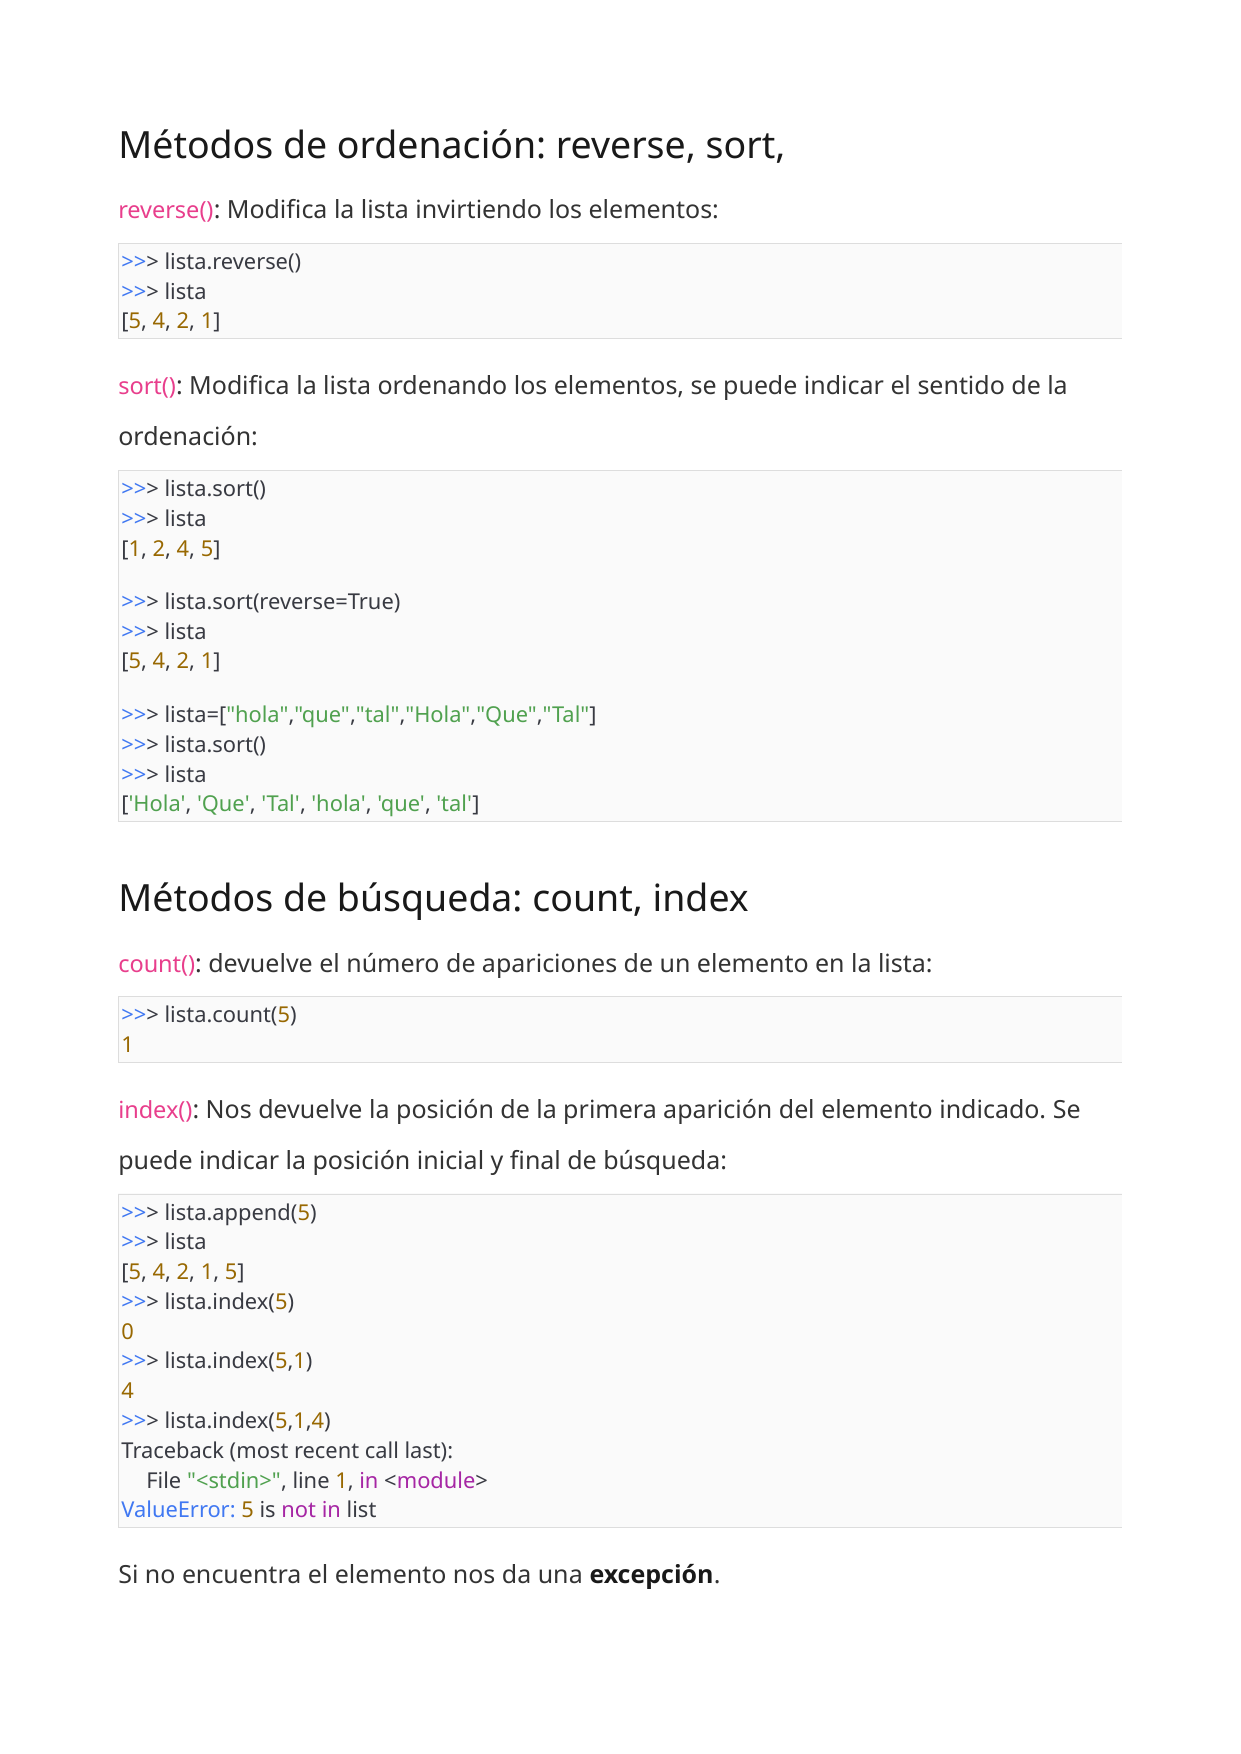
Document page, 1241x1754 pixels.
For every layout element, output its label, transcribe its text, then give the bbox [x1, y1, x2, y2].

text >>> lista.sort(reverse=True) [119, 583, 1122, 613]
text 1 [119, 1026, 1122, 1062]
text ValueError: 5 is not in list [119, 1491, 1122, 1527]
text 4 [119, 1372, 1122, 1402]
text [5, 4, 2, 1] [119, 302, 1122, 338]
text Si no encuentra el elemento nos da una excepción. [118, 1557, 1122, 1591]
text >>> lista.index(5,1,4) [119, 1402, 1122, 1432]
text >>> lista.count(5) [119, 997, 1122, 1026]
text File "<stdin>", line 1, in <module> [119, 1462, 1122, 1491]
text >>> lista.sort() [119, 471, 1122, 500]
text >>> lista.index(5) [119, 1283, 1122, 1313]
text >>> lista.index(5,1) [119, 1342, 1122, 1372]
text >>> lista [119, 273, 1122, 302]
text index(): Nos devuelve la posición de la primera aparición del elemento indicado. Se puede indicar la posición inicial y final de búsqueda: [118, 1091, 1122, 1176]
text [1, 2, 4, 5] [119, 529, 1122, 559]
text ['Hola', 'Que', 'Tal', 'hola', 'que', 'tal'] [119, 785, 1122, 821]
text Traceback (most recent call last): [119, 1432, 1122, 1462]
subtitle Métodos de búsqueda: count, index [118, 871, 1122, 922]
text >>> lista=["hola","que","tal","Hola","Que","Tal"] [119, 696, 1122, 726]
text >>> lista [119, 756, 1122, 785]
text >>> lista.reverse() [119, 244, 1122, 273]
text 0 [119, 1313, 1122, 1342]
text reverse(): Modifica la lista invirtiendo los elementos: [118, 192, 1122, 226]
text >>> lista [119, 1223, 1122, 1253]
text >>> lista [119, 613, 1122, 642]
text [5, 4, 2, 1, 5] [119, 1253, 1122, 1283]
text >>> lista.sort() [119, 726, 1122, 756]
subtitle Métodos de ordenación: reverse, sort, [118, 118, 1122, 169]
text sort(): Modifica la lista ordenando los elementos, se puede indicar el sentido de la ordenación: [118, 368, 1122, 453]
text [5, 4, 2, 1] [119, 642, 1122, 672]
text >>> lista [119, 500, 1122, 529]
text count(): devuelve el número de apariciones de un elemento en la lista: [118, 945, 1122, 979]
text >>> lista.append(5) [119, 1195, 1122, 1223]
